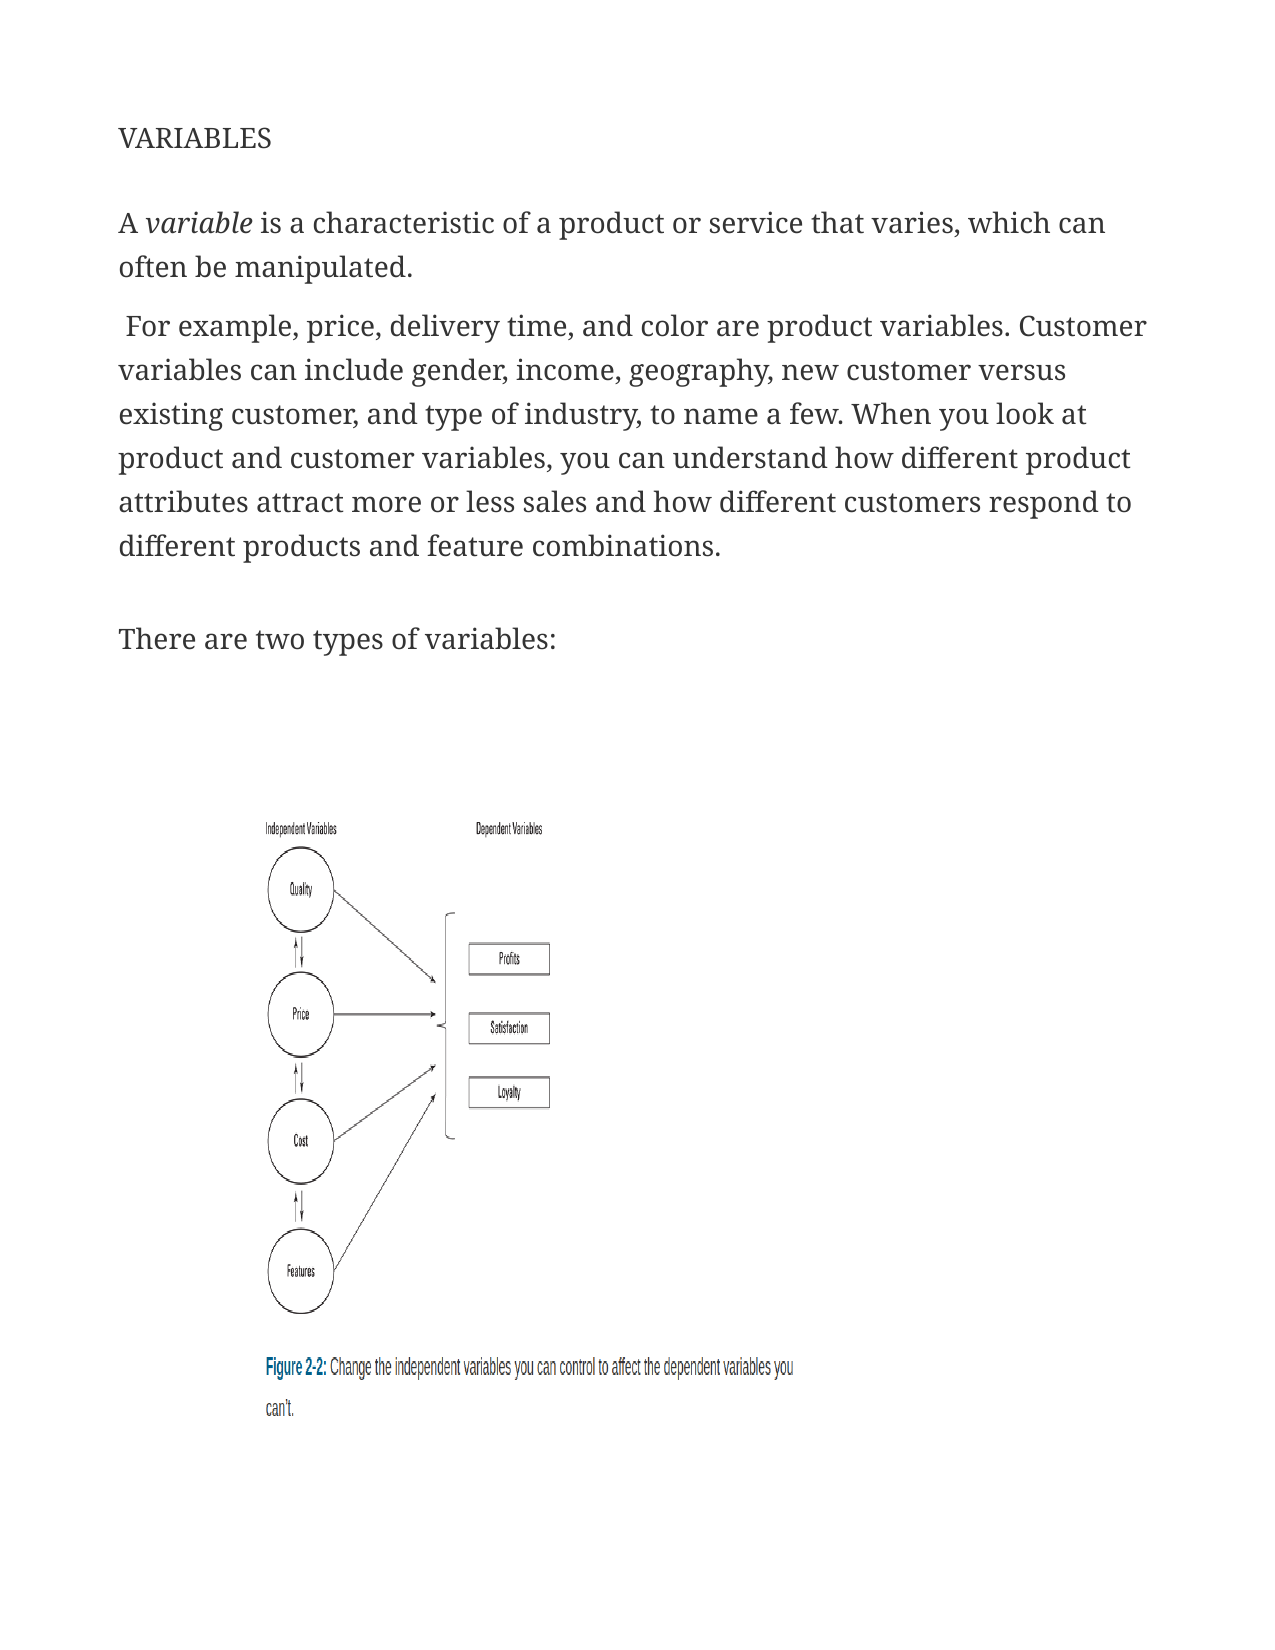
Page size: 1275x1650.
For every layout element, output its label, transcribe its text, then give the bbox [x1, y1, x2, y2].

text A variable is a characteristic of a product or service that varies, which can often be manipulated. [118, 169, 1157, 286]
text For example, price, delivery time, and color are product variables. Customer variables can include gender, income, geography, new customer versus existing customer, and type of industry, to name a few. When you look at product and customer variables, you can understand how different product attributes attract more or less sales and how different customers respond to different products and feature combinations. [118, 306, 1157, 565]
subtitle VARIABLES [118, 118, 1157, 156]
text There are two types of variables: [118, 585, 1157, 658]
picture [99, 797, 1053, 1447]
